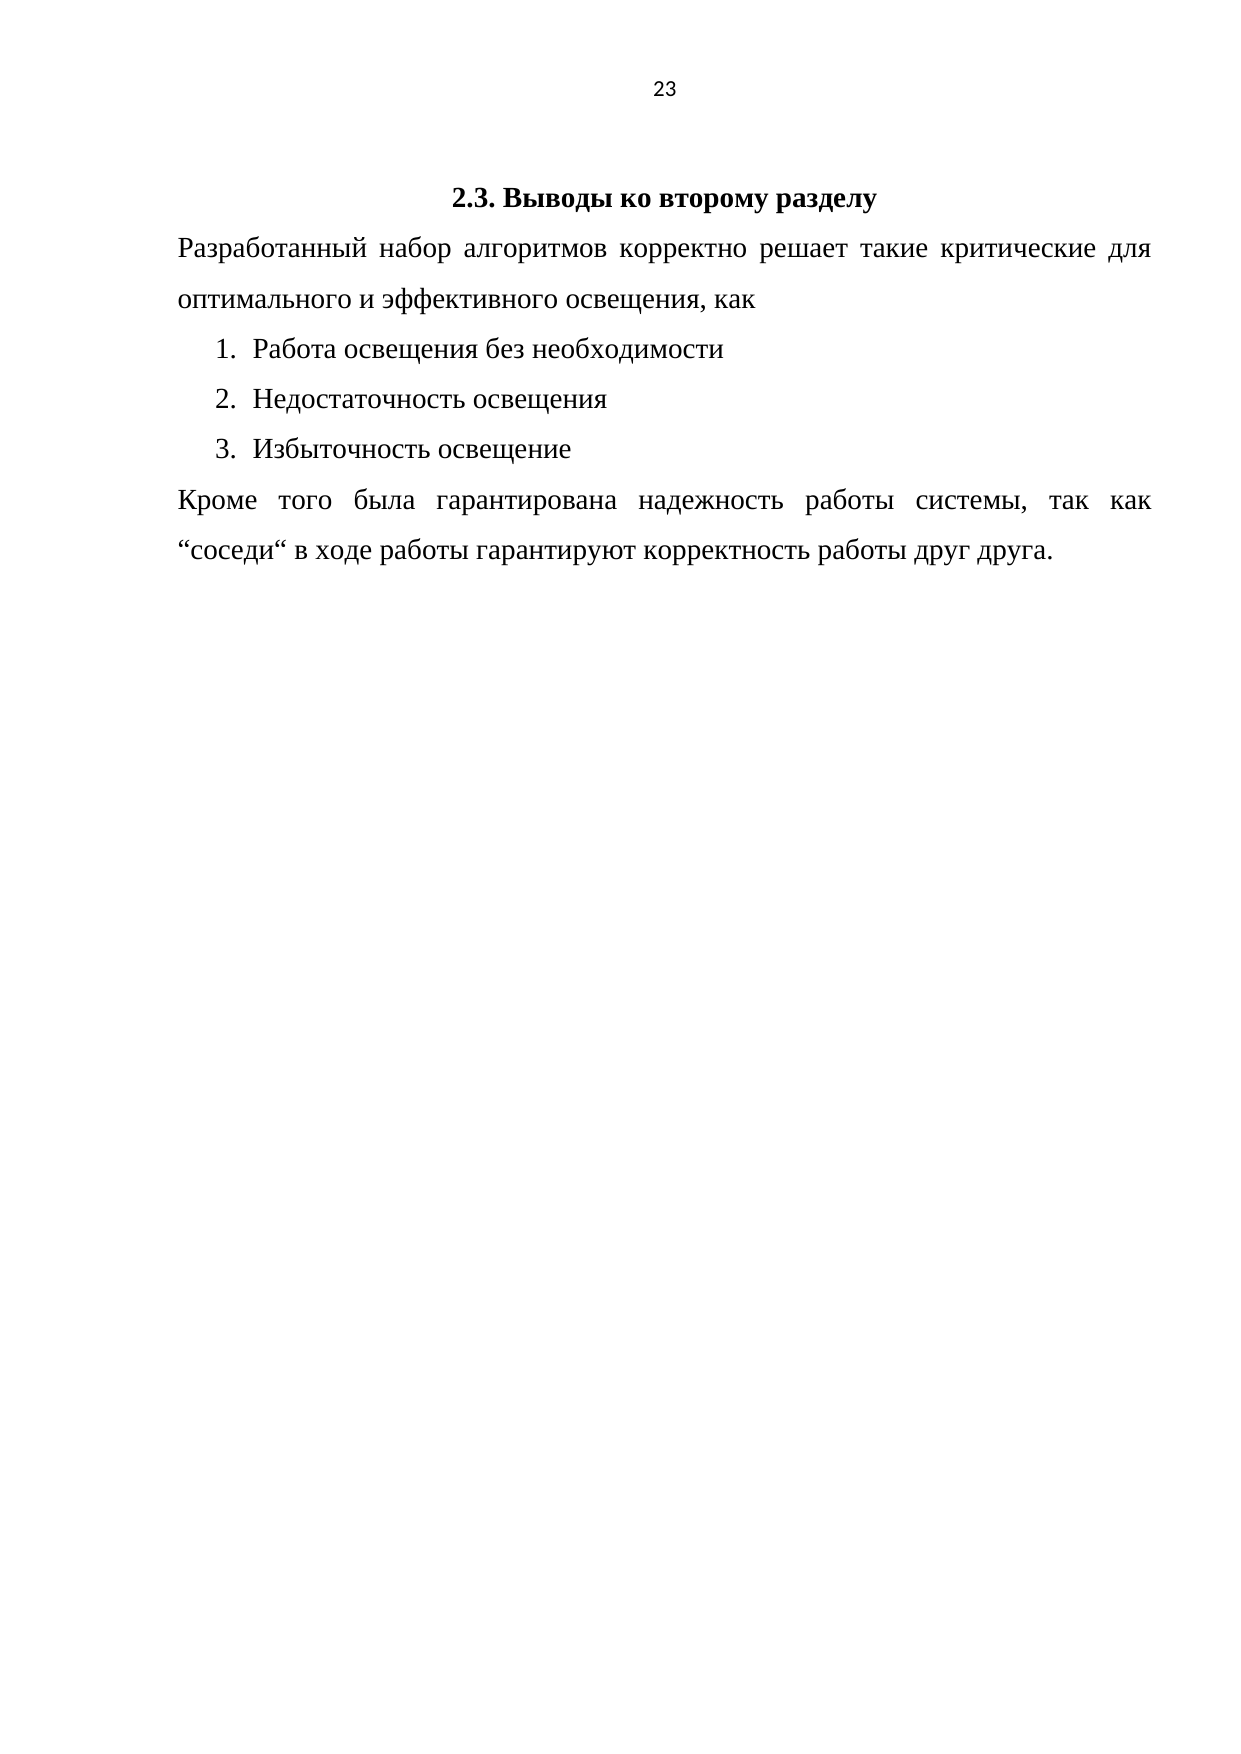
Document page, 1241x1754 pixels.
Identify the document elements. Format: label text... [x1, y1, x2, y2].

text Разработанный набор алгоритмов корректно решает такие критические для оптимального и эффективного освещения, как [177, 230, 1152, 314]
list Кроме того была гарантирована надежность работы системы, так как “соседи“ в ходе работы гарантируют корректность работы друг друга. [177, 482, 1152, 566]
list Работа освещения без необходимости [215, 331, 1152, 364]
text 2.3. Выводы ко второму разделу [177, 180, 1152, 214]
list Недостаточность освещения [215, 381, 1152, 415]
list Избыточность освещение [215, 432, 1152, 465]
